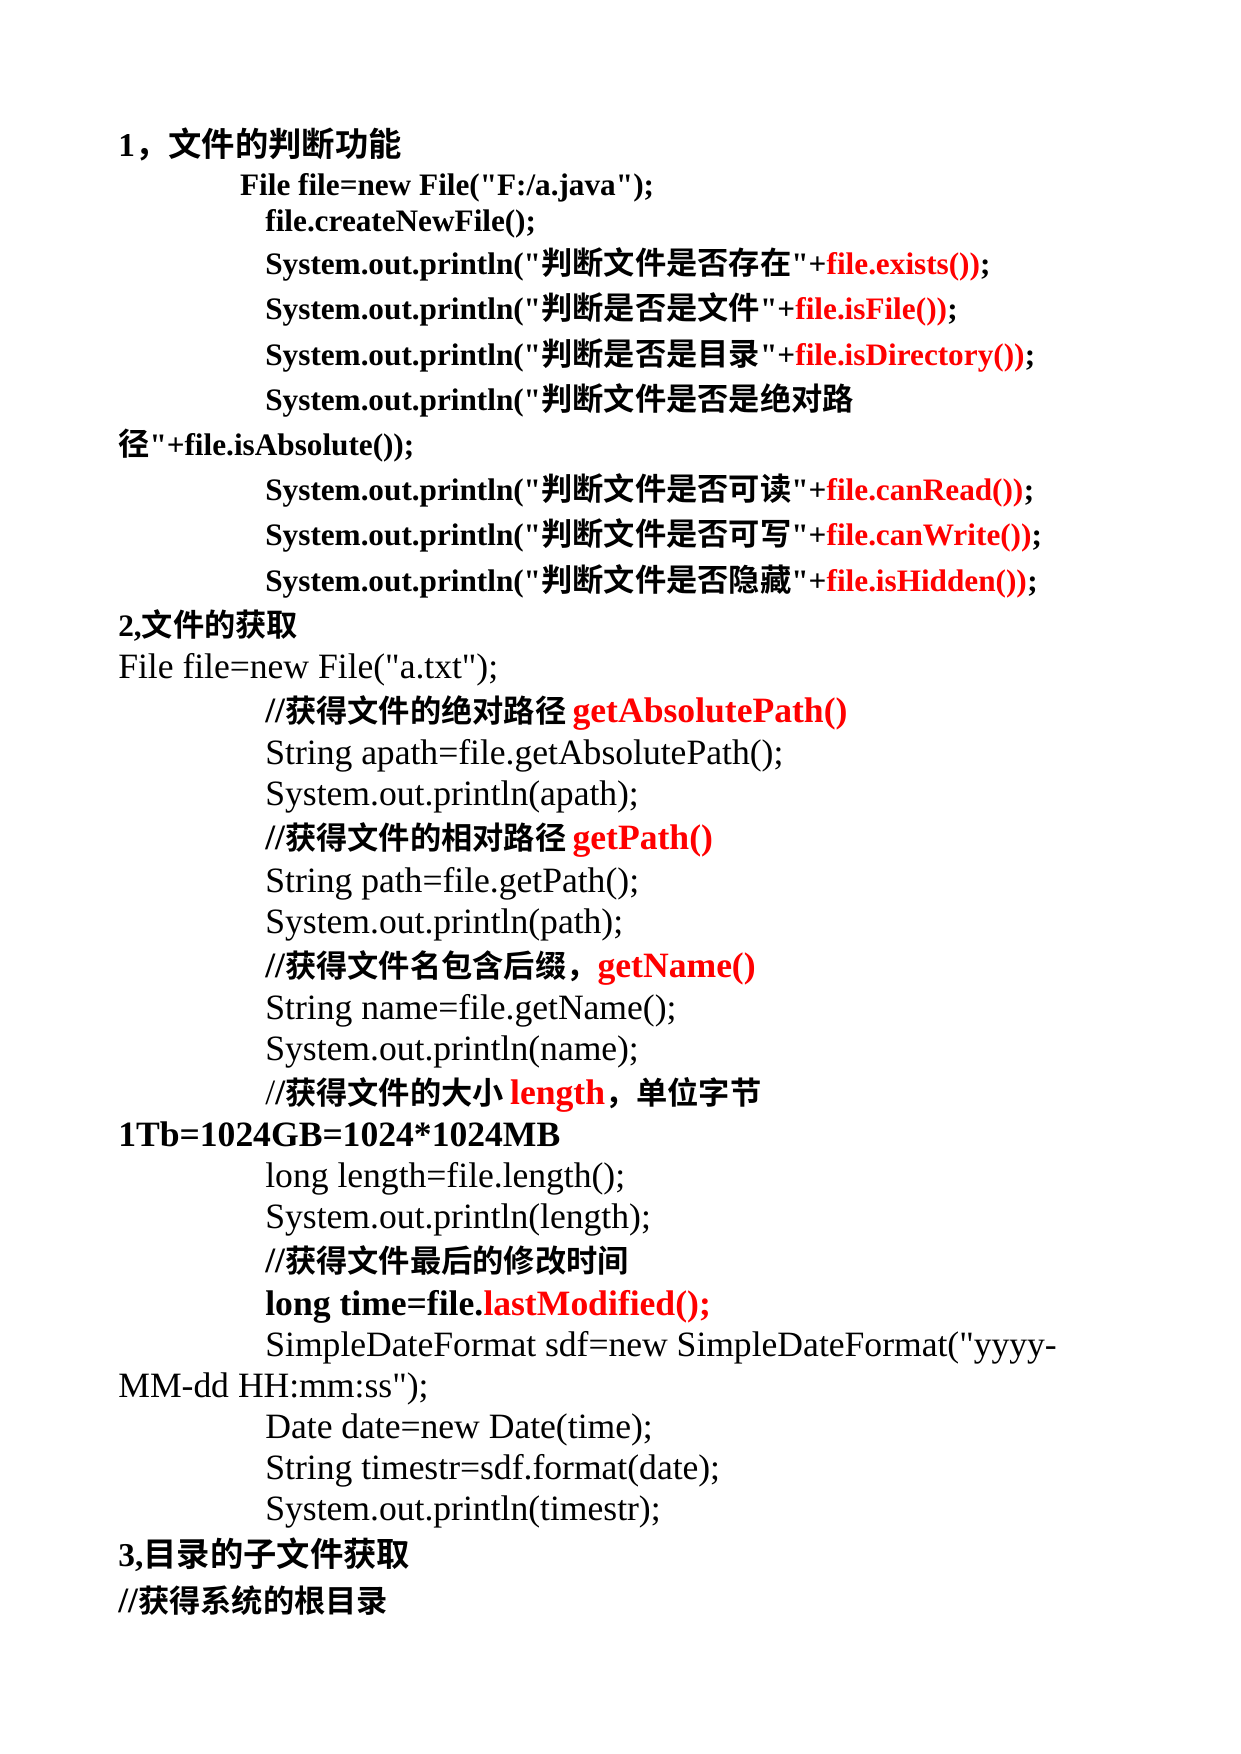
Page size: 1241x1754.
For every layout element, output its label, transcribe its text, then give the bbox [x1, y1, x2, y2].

text //获得文件名包含后缀，getName() [118, 941, 1122, 986]
text System.out.println(length); [118, 1195, 1122, 1236]
text System.out.println("判断是否是目录"+file.isDirectory()); [118, 329, 1122, 374]
text System.out.println("判断文件是否存在"+file.exists()); [118, 238, 1122, 283]
text System.out.println(apath); [118, 772, 1122, 813]
text //获得文件最后的修改时间 [118, 1236, 1122, 1282]
text Date date=new Date(time); [118, 1405, 1122, 1446]
text System.out.println("判断文件是否可写"+file.canWrite()); [118, 509, 1122, 555]
text long length=file.length(); [118, 1154, 1122, 1195]
text System.out.println("判断文件是否隐藏"+file.isHidden()); [118, 555, 1122, 600]
text String timestr=sdf.format(date); [118, 1446, 1122, 1487]
text //获得系统的根目录 [118, 1576, 1122, 1621]
text System.out.println("判断是否是文件"+file.isFile()); [118, 283, 1122, 329]
text 1，文件的判断功能 [118, 118, 1122, 166]
text System.out.println(path); [118, 900, 1122, 941]
text System.out.println(name); [118, 1027, 1122, 1068]
text System.out.println("判断文件是否是绝对路径"+file.isAbsolute()); [118, 374, 1122, 464]
text String name=file.getName(); [118, 986, 1122, 1027]
text System.out.println(timestr); [118, 1487, 1122, 1528]
text file.createNewFile(); [118, 202, 1122, 238]
text String path=file.getPath(); [118, 859, 1122, 900]
text File file=new File("F:/a.java"); [118, 166, 1122, 202]
text 2,文件的获取 [118, 600, 1122, 645]
text String apath=file.getAbsolutePath(); [118, 731, 1122, 772]
text //获得文件的绝对路径getAbsolutePath() [118, 686, 1122, 731]
text 3,目录的子文件获取 [118, 1528, 1122, 1576]
text //获得文件的大小length，单位字节1Tb=1024GB=1024*1024MB [118, 1068, 1122, 1154]
text //获得文件的相对路径getPath() [118, 813, 1122, 859]
text File file=new File("a.txt"); [118, 645, 1122, 686]
text long time=file.lastModified(); [118, 1282, 1122, 1323]
text SimpleDateFormat sdf=new SimpleDateFormat("yyyy-MM-dd HH:mm:ss"); [118, 1323, 1122, 1405]
text System.out.println("判断文件是否可读"+file.canRead()); [118, 464, 1122, 509]
